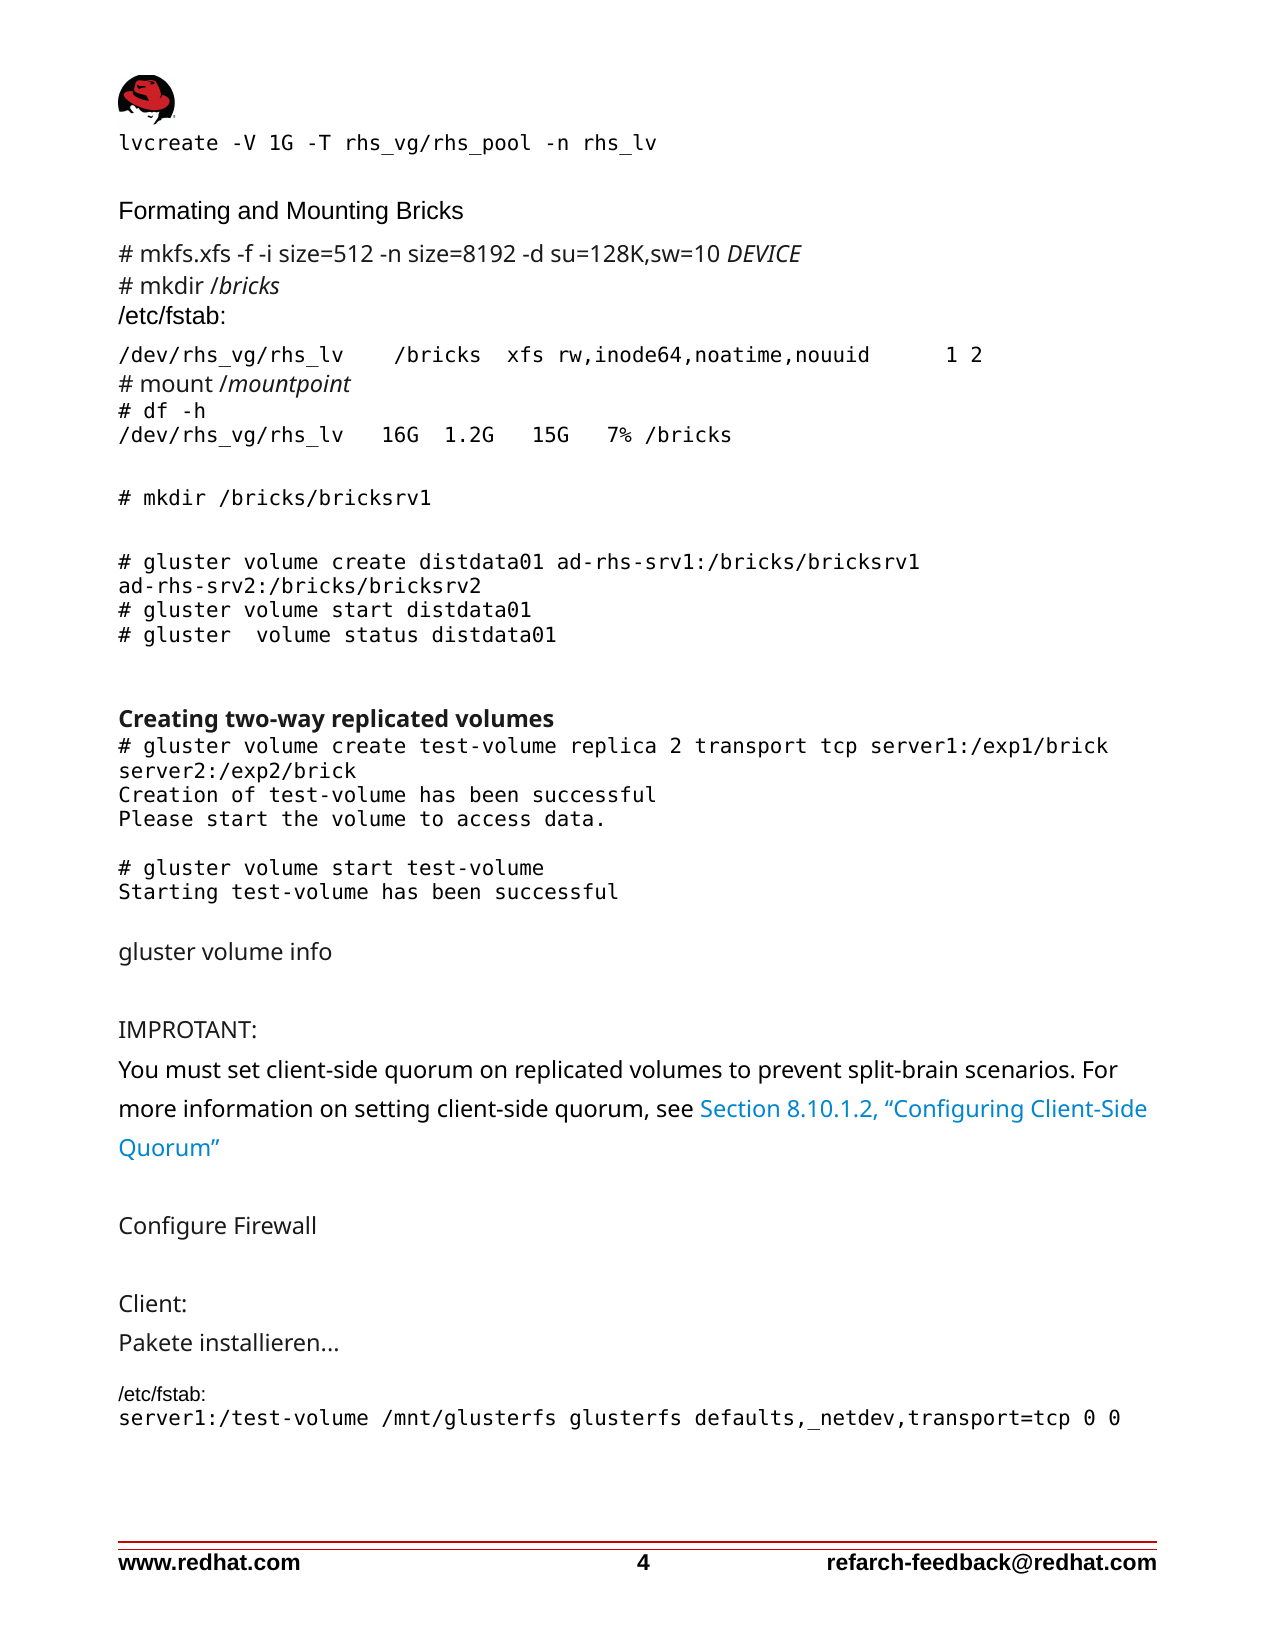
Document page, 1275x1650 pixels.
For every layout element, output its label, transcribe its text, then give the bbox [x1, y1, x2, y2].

text Starting test-volume has been successful [118, 880, 1157, 904]
text # gluster volume start distdata01 [118, 598, 1157, 623]
text # gluster volume create test-volume replica 2 transport tcp server1:/exp1/brick server2:/exp2/brick [118, 734, 1157, 783]
text # mkdir /bricks/bricksrv1 [118, 486, 1157, 511]
text /etc/fstab: [118, 1383, 1157, 1406]
text # gluster volume create distdata01 ad-rhs-srv1:/bricks/bricksrv1 ad-rhs-srv2:/bricks/bricksrv2 [118, 550, 1157, 598]
text gluster volume info [118, 929, 1157, 968]
text # mkdir /bricks [118, 269, 1157, 301]
text Formating and Mounting Bricks [118, 196, 1157, 225]
text Pakete installieren... [118, 1319, 1157, 1358]
text # gluster volume status distdata01 [118, 623, 1157, 647]
text Creation of test-volume has been successful [118, 783, 1157, 807]
text Client: [118, 1280, 1157, 1319]
text IMPROTANT: [118, 1007, 1157, 1046]
text # mkfs.xfs -f -i size=512 -n size=8192 -d su=128K,sw=10 DEVICE [118, 237, 1157, 269]
text Creating two-way replicated volumes [118, 695, 1157, 734]
picture [118, 75, 176, 131]
text # mount /mountpoint [118, 367, 1157, 399]
text /dev/rhs_vg/rhs_lv /bricks xfs rw,inode64,noatime,nouuid 1 2 [118, 343, 1157, 367]
text You must set client-side quorum on replicated volumes to prevent split-brain scenarios. For more information on setting client-side quorum, see Section 8.10.1.2, “Configuring Client-Side Quorum” [118, 1046, 1157, 1163]
text # gluster volume start test-volume [118, 856, 1157, 880]
text Please start the volume to access data. [118, 807, 1157, 832]
text server1:/test-volume /mnt/glusterfs glusterfs defaults,_netdev,transport=tcp 0 0 [118, 1406, 1157, 1430]
text Configure Firewall [118, 1202, 1157, 1241]
text /etc/fstab: [118, 301, 1157, 330]
text lvcreate -V 1G -T rhs_vg/rhs_pool -n rhs_lv [118, 131, 1157, 155]
text # df -h [118, 399, 1157, 423]
text /dev/rhs_vg/rhs_lv 16G 1.2G 15G 7% /bricks [118, 423, 1157, 447]
